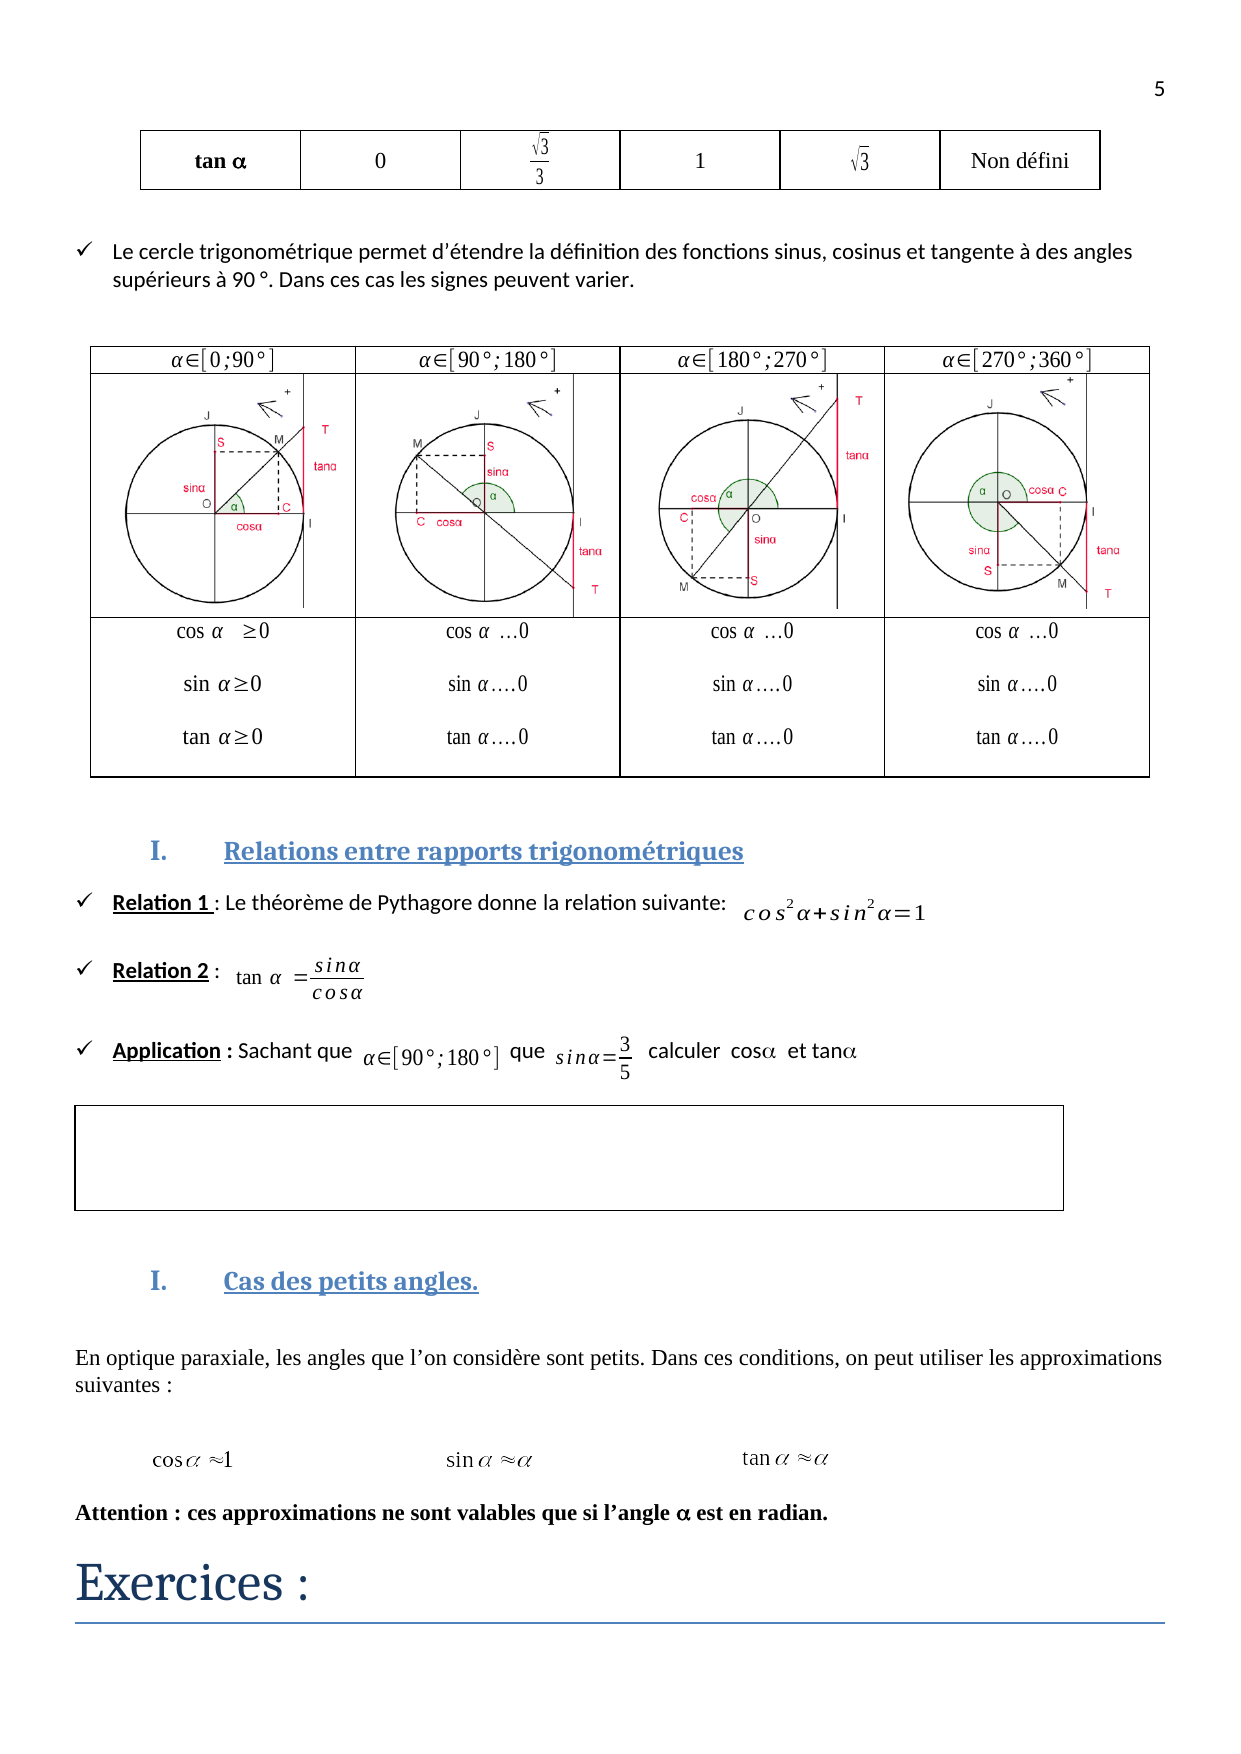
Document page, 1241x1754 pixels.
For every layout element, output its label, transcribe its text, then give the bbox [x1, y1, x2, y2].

table_cell [356, 374, 366, 617]
table_cell [91, 618, 355, 776]
table_cell [885, 374, 1149, 617]
table_cell 1 [621, 131, 779, 189]
list Relation 2 : [75, 953, 1165, 1004]
table_cell Non défini [941, 131, 1099, 189]
list Application : Sachant que que calculer coset tan [75, 1032, 1165, 1084]
list Le cercle trigonométrique permet d’étendre la définition des fonctions sinus, cosinus et tangente à des angles supérieurs à 90 °. Dans ces cas les signes peuvent varier. [75, 237, 1165, 293]
table_cell [885, 618, 1149, 776]
text En optique paraxiale, les angles que l’on considère sont petits. Dans ces conditions, on peut utiliser les approximations suivantes : [75, 1344, 1165, 1397]
table_header [76, 1106, 1063, 1210]
table_cell 0 [301, 131, 460, 189]
table_cell [621, 618, 884, 776]
table_header [621, 347, 884, 373]
title Exercices : [75, 1551, 1165, 1622]
table_cell [621, 374, 884, 617]
table_cell tan  [141, 131, 300, 189]
table_cell [91, 374, 355, 617]
list Relation 1 : Le théorème de Pythagore donne la relation suivante: [75, 888, 1165, 925]
picture [631, 374, 871, 609]
table_header [885, 347, 1149, 373]
picture [896, 374, 1125, 609]
subtitle Cas des petits angles. [150, 1264, 1165, 1297]
picture [366, 374, 606, 617]
table_cell [356, 618, 619, 776]
picture [101, 374, 338, 608]
subtitle Relations entre rapports trigonométriques [150, 834, 1165, 867]
table_header [91, 347, 355, 373]
table_cell [461, 131, 619, 189]
table_cell [606, 374, 619, 617]
table_cell [781, 131, 939, 189]
table_header [356, 347, 619, 373]
text Attention : ces approximations ne sont valables que si l’angle  est en radian. [75, 1499, 1165, 1525]
